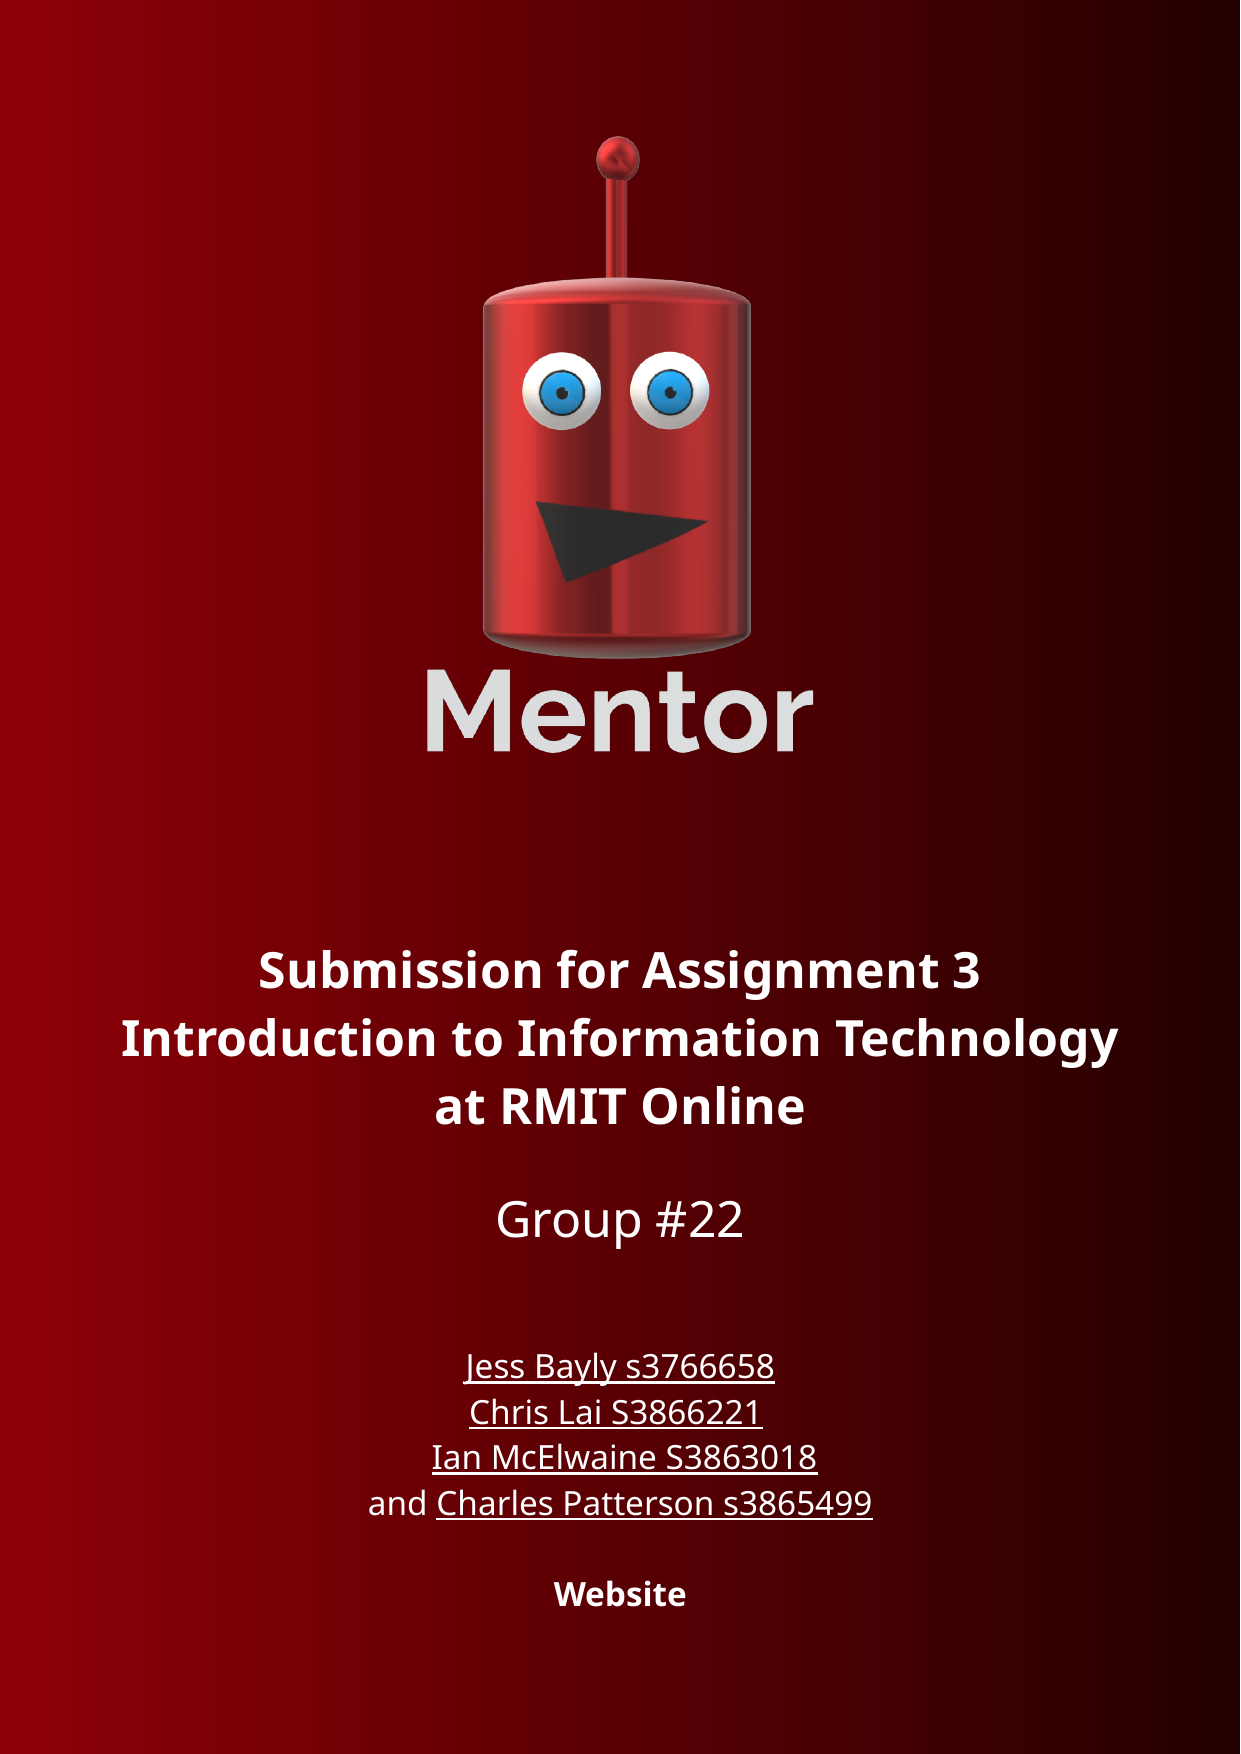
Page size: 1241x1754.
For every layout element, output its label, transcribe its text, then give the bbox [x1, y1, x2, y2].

text at RMIT Online [118, 1071, 1122, 1139]
text Introduction to Information Technology [118, 1003, 1122, 1071]
text Group #22 [118, 1184, 1122, 1252]
text Ian McElwaine S3863018 [118, 1434, 1122, 1479]
text Chris Lai S3866221 [118, 1389, 1122, 1434]
text and Charles Patterson s3865499 [118, 1479, 1122, 1525]
text Jess Bayly s3766658 [118, 1343, 1122, 1389]
text Submission for Assignment 3 [118, 934, 1122, 1003]
picture [295, 118, 945, 768]
text Website [118, 1570, 1122, 1616]
